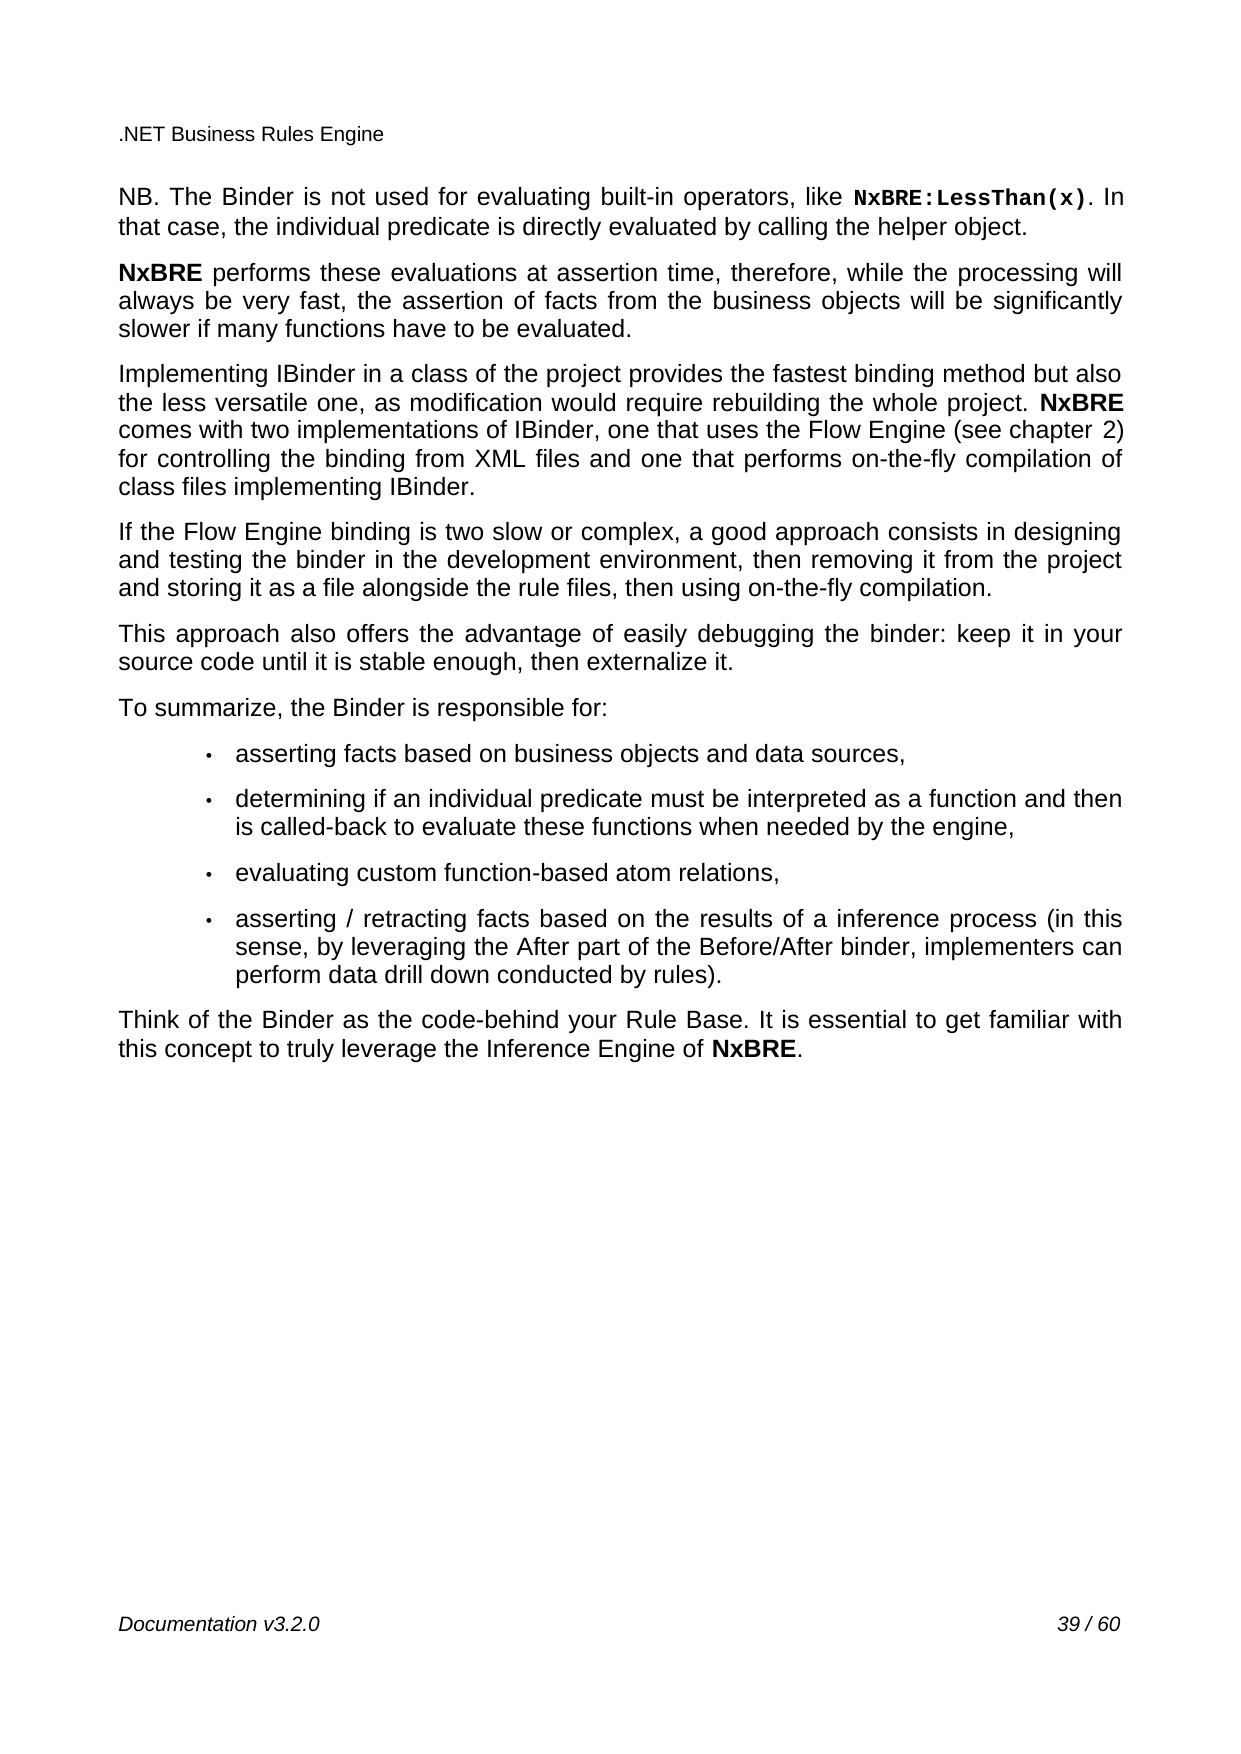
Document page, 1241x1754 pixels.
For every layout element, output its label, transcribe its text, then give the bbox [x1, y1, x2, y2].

list determining if an individual predicate must be interpreted as a function and then is called-back to evaluate these functions when needed by the engine, [206, 785, 1124, 841]
text Implementing IBinder in a class of the project provides the fastest binding method but also the less versatile one, as modification would require rebuilding the whole project. NxBRE comes with two implementations of IBinder, one that uses the Flow Engine (see chapter 2) for controlling the binding from XML files and one that performs on-the-fly compilation of class files implementing IBinder. [118, 360, 1124, 500]
list asserting / retracting facts based on the results of a inference process (in this sense, by leveraging the After part of the Before/After binder, implementers can perform data drill down conducted by rules). [206, 904, 1124, 988]
list evaluating custom function-based atom relations, [206, 859, 1124, 887]
list asserting facts based on business objects and data sources, [206, 739, 1124, 767]
text Think of the Binder as the code-behind your Rule Base. It is essential to get familiar with this concept to truly leverage the Inference Engine of NxBRE. [118, 1006, 1124, 1062]
text NB. The Binder is not used for evaluating built-in operators, like NxBRE:LessThan(x). In that case, the individual predicate is directly evaluated by calling the helper object. [118, 183, 1124, 241]
text This approach also offers the advantage of easily debugging the binder: keep it in your source code until it is stable enough, then externalize it. [118, 620, 1124, 676]
text To summarize, the Binder is responsible for: [118, 693, 1124, 722]
text NxBRE performs these evaluations at assertion time, therefore, while the processing will always be very fast, the assertion of facts from the business objects will be significantly slower if many functions have to be evaluated. [118, 258, 1124, 342]
text If the Flow Engine binding is two slow or complex, a good approach consists in designing and testing the binder in the development environment, then removing it from the project and storing it as a file alongside the rule files, then using on-the-fly compilation. [118, 518, 1124, 602]
